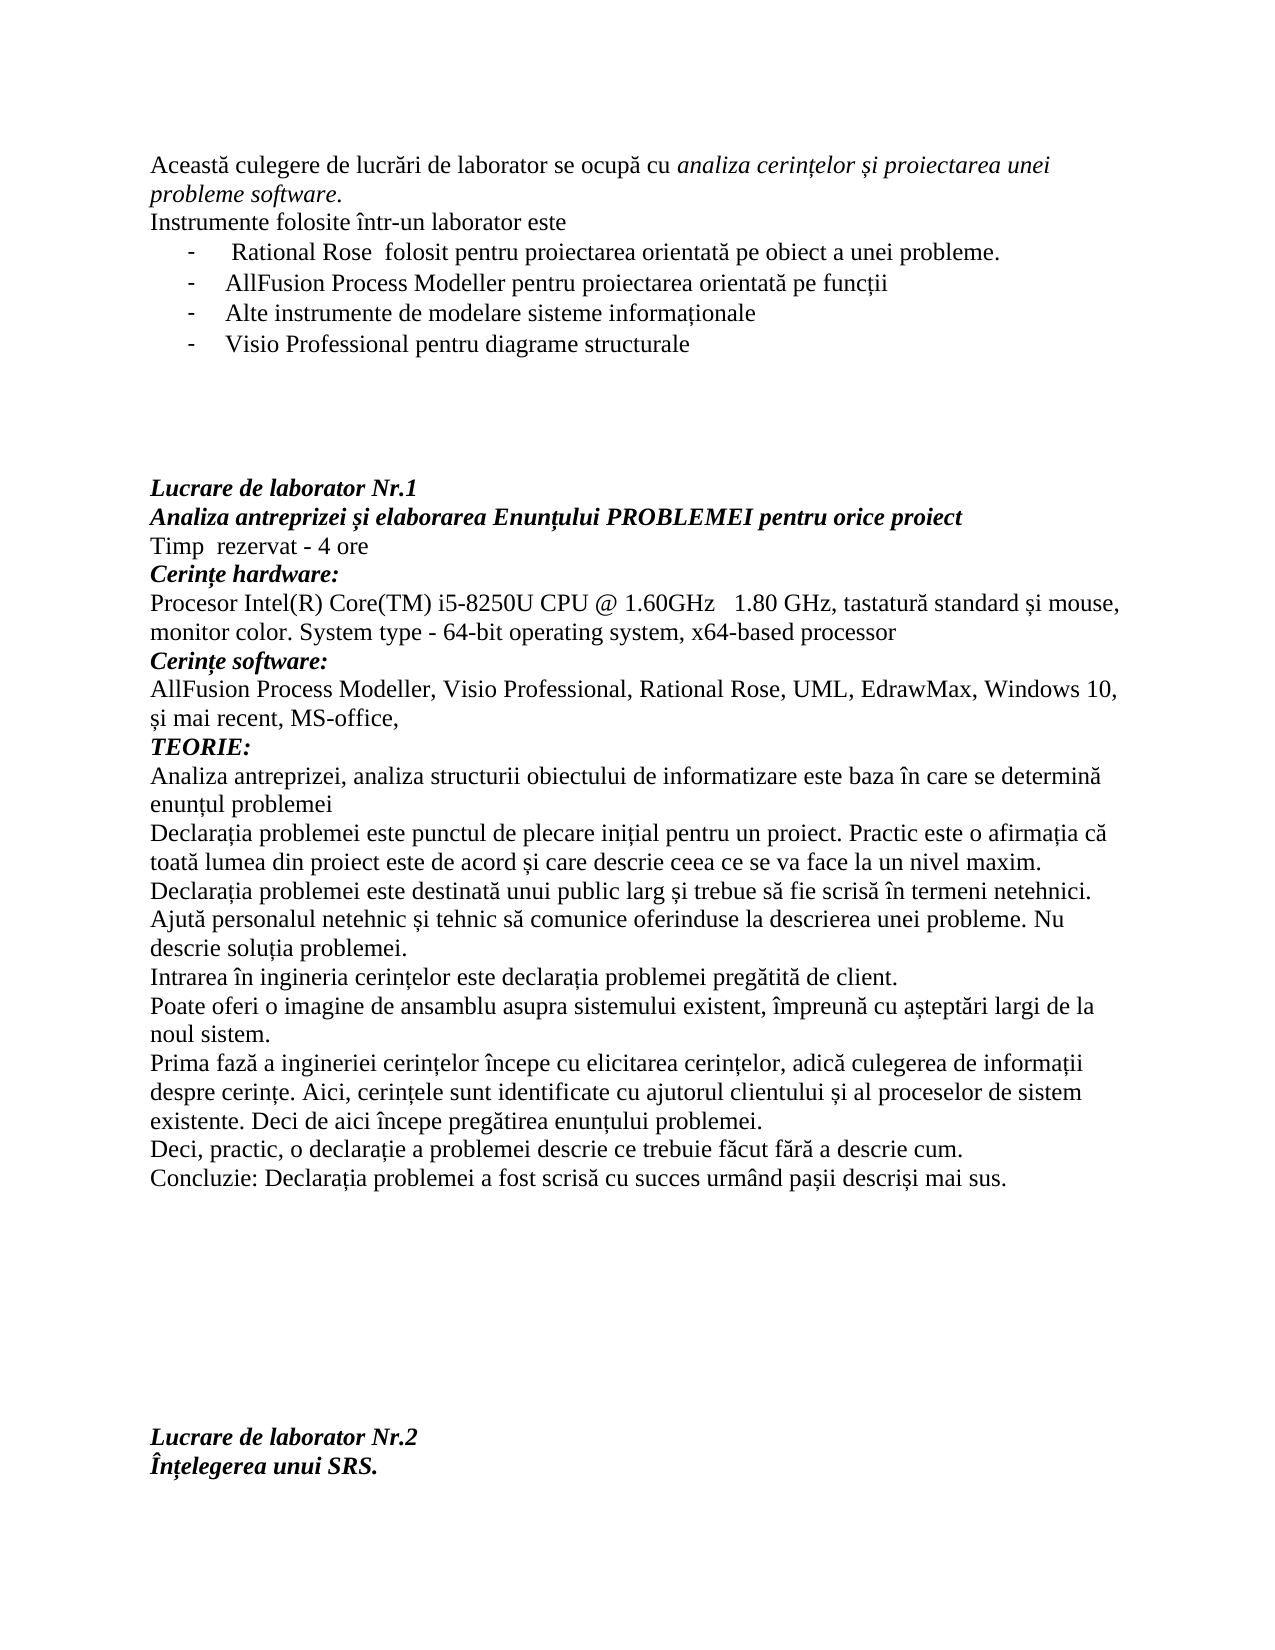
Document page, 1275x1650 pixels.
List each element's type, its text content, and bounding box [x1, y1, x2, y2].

text Concluzie: Declarația problemei a fost scrisă cu succes urmând pașii descriși mai sus. [150, 1163, 1125, 1192]
text Procesor Intel(R) Core(TM) i5-8250U CPU @ 1.60GHz 1.80 GHz, tastatură standard și mouse, monitor color. System type - 64-bit operating system, x64-based processor [150, 588, 1125, 646]
text Analiza antreprizei și elaborarea Enunțului PROBLEMEI pentru orice proiect [150, 502, 1125, 531]
text Lucrare de laborator Nr.2 [150, 1422, 1125, 1451]
text Intrarea în ingineria cerințelor este declarația problemei pregătită de client. [150, 962, 1125, 991]
text Prima fază a ingineriei cerințelor începe cu elicitarea cerințelor, adică culegerea de informații despre cerințe. Aici, cerințele sunt identificate cu ajutorul clientului și al proceselor de sistem existente. Deci de aici începe pregătirea enunțului problemei. [150, 1048, 1125, 1134]
text Cerințe software: [150, 646, 1125, 674]
text Poate oferi o imagine de ansamblu asupra sistemului existent, împreună cu așteptări largi de la noul sistem. [150, 991, 1125, 1048]
list Rational Rose folosit pentru proiectarea orientată pe obiect a unei probleme. [187, 236, 1125, 267]
text TEORIE: [150, 732, 1125, 761]
text Cerințe hardware: [150, 559, 1125, 588]
list AllFusion Process Modeller pentru proiectarea orientată pe funcții [187, 267, 1125, 297]
text AllFusion Process Modeller, Visio Professional, Rational Rose, UML, EdrawMax, Windows 10, și mai recent, MS-office, [150, 674, 1125, 732]
text Înțelegerea unui SRS. [150, 1451, 1125, 1479]
text Deci, practic, o declarație a problemei descrie ce trebuie făcut fără a descrie cum. [150, 1134, 1125, 1163]
text Lucrare de laborator Nr.1 [150, 473, 1125, 502]
text Această culegere de lucrări de laborator se ocupă cu analiza cerințelor și proiectarea unei probleme software. [150, 150, 1125, 207]
text Timp rezervat - 4 ore [150, 531, 1125, 559]
list Visio Professional pentru diagrame structurale [187, 328, 1125, 358]
text Instrumente folosite într-un laborator este [150, 207, 1125, 236]
text Declarația problemei este punctul de plecare inițial pentru un proiect. Practic este o afirmația că toată lumea din proiect este de acord și care descrie ceea ce se va face la un nivel maxim. [150, 818, 1125, 876]
text Declarația problemei este destinată unui public larg și trebue să fie scrisă în termeni netehnici. Ajută personalul netehnic și tehnic să comunice oferinduse la descrierea unei probleme. Nu descrie soluția problemei. [150, 876, 1125, 962]
list Alte instrumente de modelare sisteme informaționale [187, 297, 1125, 328]
text Analiza antreprizei, analiza structurii obiectului de informatizare este baza în care se determină enunțul problemei [150, 761, 1125, 818]
